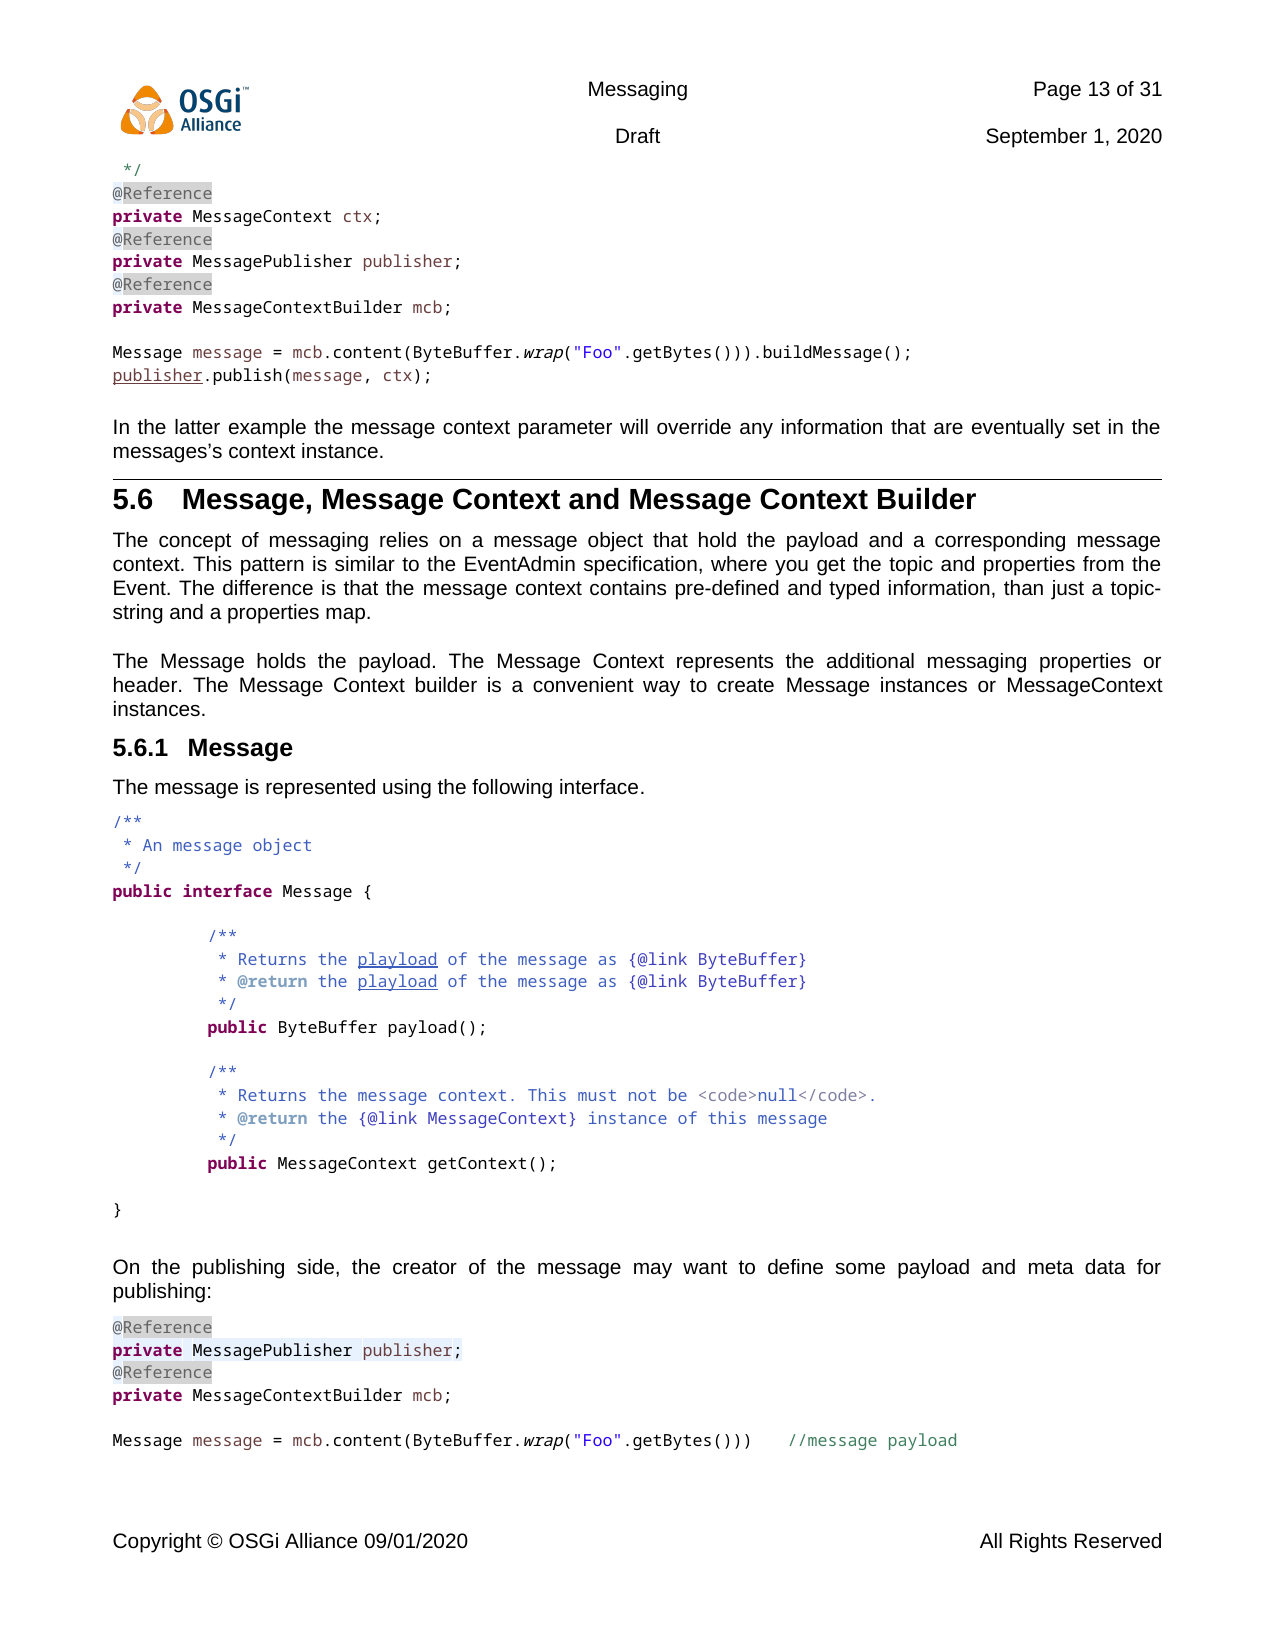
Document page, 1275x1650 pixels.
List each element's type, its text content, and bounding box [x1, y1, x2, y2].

text public interface Message { [112, 879, 1162, 902]
text private MessagePublisher publisher; [112, 1338, 1162, 1361]
text * Returns the playload of the message as {@link ByteBuffer} [112, 947, 1162, 970]
text @Reference [112, 1316, 1162, 1338]
text Message message = mcb.content(ByteBuffer.wrap("Foo".getBytes())).buildMessage(); [112, 341, 1162, 363]
text */ [112, 993, 1162, 1016]
text public ByteBuffer payload(); [112, 1016, 1162, 1038]
text publisher.publish(message, ctx); [112, 363, 1162, 386]
text /** [112, 925, 1162, 947]
text In the latter example the message context parameter will override any information that are eventually set in the messages’s context instance. [112, 414, 1162, 462]
picture [113, 78, 257, 142]
text @Reference [112, 1361, 1162, 1384]
text * An message object [112, 834, 1162, 857]
text @Reference [112, 272, 1162, 295]
text private MessagePublisher publisher; [112, 250, 1162, 272]
text Message message = mcb.content(ByteBuffer.wrap("Foo".getBytes())) //message payload [112, 1429, 1162, 1452]
text private MessageContextBuilder mcb; [112, 295, 1162, 318]
text /** [112, 1061, 1162, 1084]
text public MessageContext getContext(); [112, 1152, 1162, 1174]
text @Reference [112, 227, 1162, 250]
text The concept of messaging relies on a message object that hold the payload and a corresponding message context. This pattern is similar to the EventAdmin specification, where you get the topic and properties from the Event. The difference is that the message context contains pre-defined and typed information, than just a topic-string and a properties map. [112, 528, 1162, 624]
text */ [112, 159, 1162, 182]
text The Message holds the payload. The Message Context represents the additional messaging properties or header. The Message Context builder is a convenient way to create Message instances or MessageContext instances. [112, 649, 1162, 721]
subtitle Message, Message Context and Message Context Builder [112, 480, 1162, 516]
text private MessageContext ctx; [112, 204, 1162, 227]
text private MessageContextBuilder mcb; [112, 1384, 1162, 1406]
text The message is represented using the following interface. [112, 775, 1162, 799]
text * @return the playload of the message as {@link ByteBuffer} [112, 970, 1162, 993]
text } [112, 1197, 1162, 1220]
text */ [112, 1129, 1162, 1152]
text * @return the {@link MessageContext} instance of this message [112, 1106, 1162, 1129]
text /** [112, 811, 1162, 834]
text */ [112, 857, 1162, 879]
text * Returns the message context. This must not be <code>null</code>. [112, 1084, 1162, 1106]
text On the publishing side, the creator of the message may want to define some payload and meta data for publishing: [112, 1255, 1162, 1303]
subtitle Message [112, 733, 1162, 762]
text @Reference [112, 182, 1162, 204]
